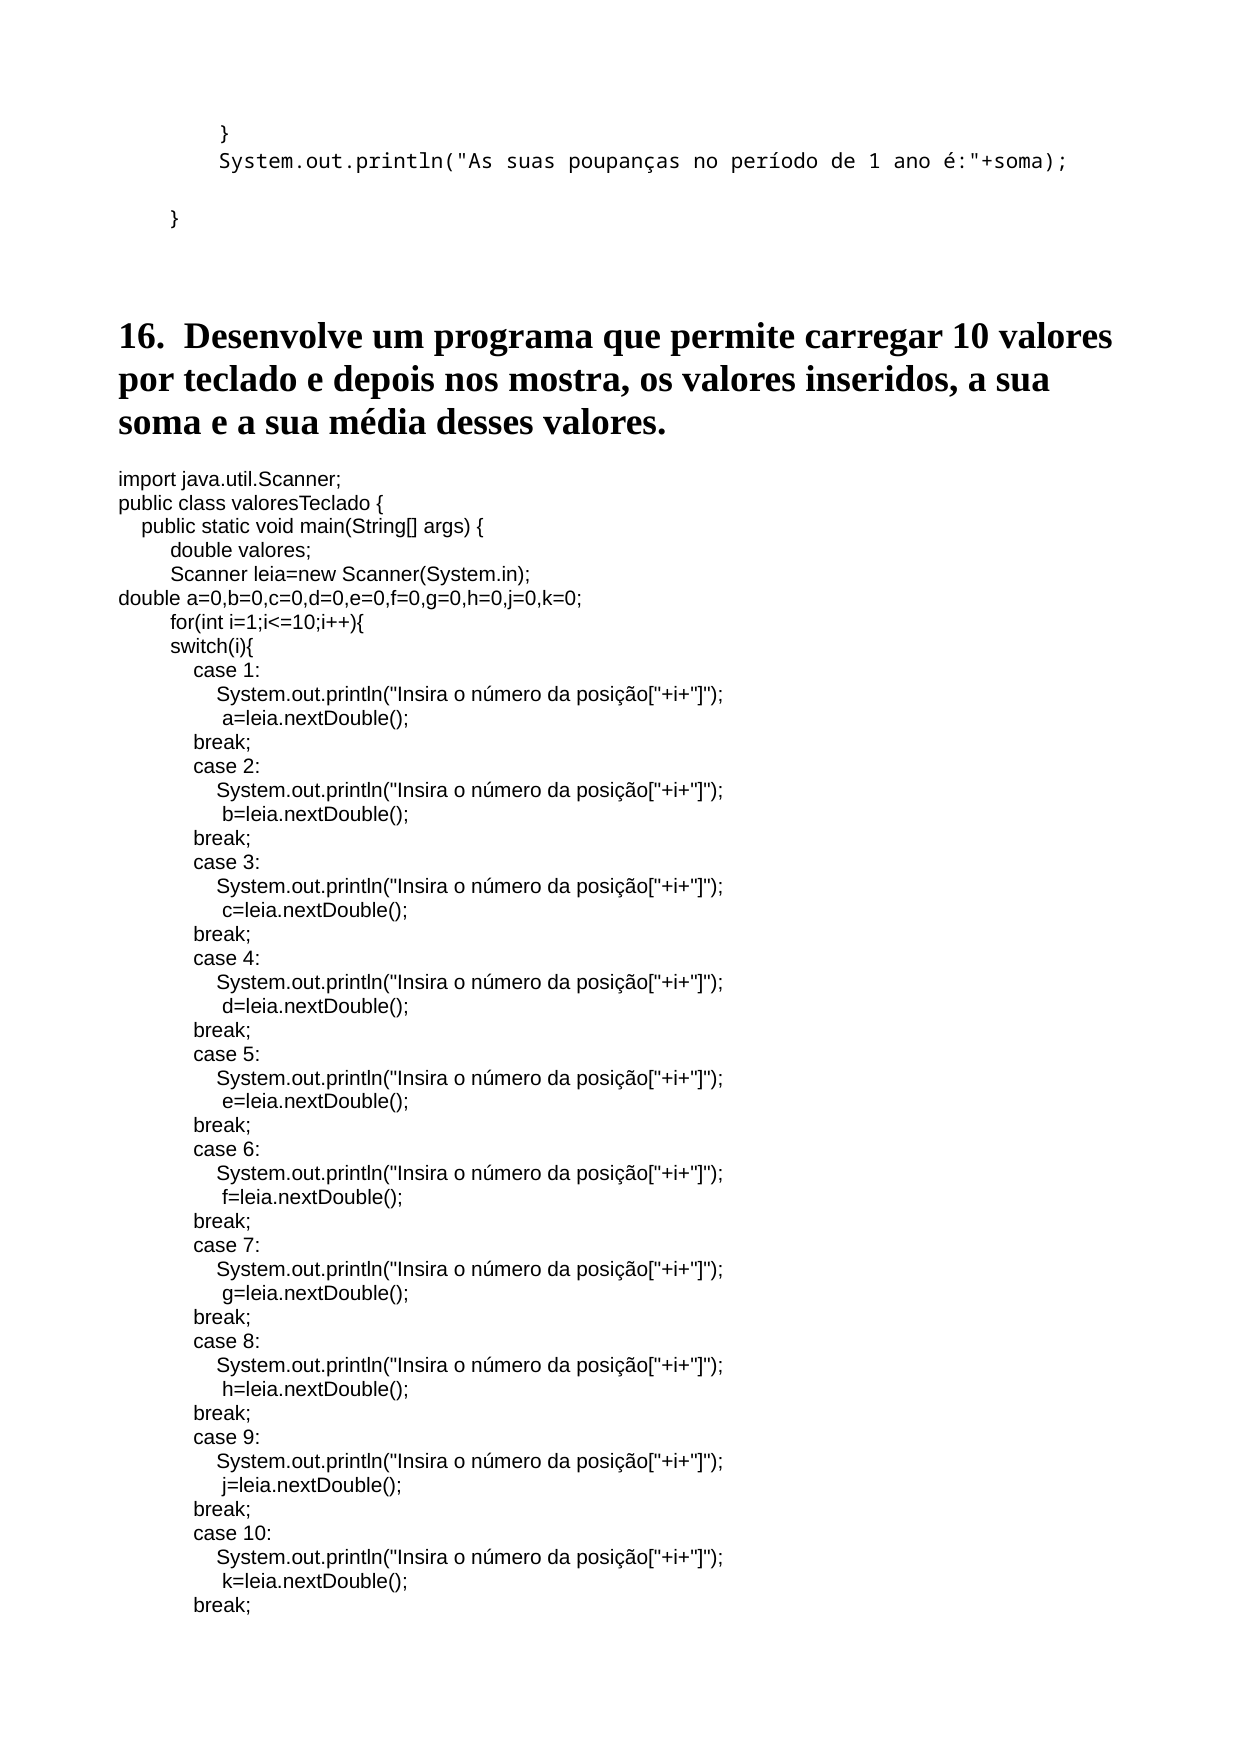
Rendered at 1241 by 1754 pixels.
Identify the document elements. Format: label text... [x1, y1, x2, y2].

text System.out.println("Insira o número da posição["+i+"]"); [118, 1161, 1122, 1185]
text break; [118, 1401, 1122, 1425]
text break; [118, 1113, 1122, 1137]
text System.out.println("Insira o número da posição["+i+"]"); [118, 1353, 1122, 1377]
text System.out.println("Insira o número da posição["+i+"]"); [118, 1544, 1122, 1568]
text case 6: [118, 1137, 1122, 1161]
text a=leia.nextDouble(); [118, 706, 1122, 730]
text case 5: [118, 1041, 1122, 1065]
text public class valoresTeclado { [118, 490, 1122, 514]
text public static void main(String[] args) { [118, 514, 1122, 538]
text h=leia.nextDouble(); [118, 1377, 1122, 1401]
text break; [118, 1017, 1122, 1041]
text double a=0,b=0,c=0,d=0,e=0,f=0,g=0,h=0,j=0,k=0; [118, 586, 1122, 610]
text case 3: [118, 850, 1122, 874]
text System.out.println("Insira o número da posição["+i+"]"); [118, 1449, 1122, 1473]
text import java.util.Scanner; [118, 466, 1122, 490]
text System.out.println("Insira o número da posição["+i+"]"); [118, 682, 1122, 706]
text } [118, 118, 1122, 147]
text case 7: [118, 1233, 1122, 1257]
text j=leia.nextDouble(); [118, 1473, 1122, 1497]
text for(int i=1;i<=10;i++){ [118, 610, 1122, 634]
text double valores; [118, 538, 1122, 562]
text System.out.println("As suas poupanças no período de 1 ano é:"+soma); [118, 147, 1122, 175]
text break; [118, 922, 1122, 946]
text e=leia.nextDouble(); [118, 1089, 1122, 1113]
text break; [118, 1305, 1122, 1329]
text d=leia.nextDouble(); [118, 993, 1122, 1017]
text case 10: [118, 1521, 1122, 1544]
text 16. Desenvolve um programa que permite carregar 10 valores por teclado e depois nos mostra, os valores inseridos, a sua soma e a sua média desses valores. [118, 313, 1122, 442]
text f=leia.nextDouble(); [118, 1185, 1122, 1209]
text b=leia.nextDouble(); [118, 802, 1122, 826]
text break; [118, 1209, 1122, 1233]
text case 8: [118, 1329, 1122, 1353]
text break; [118, 1592, 1122, 1616]
text break; [118, 826, 1122, 850]
text Scanner leia=new Scanner(System.in); [118, 562, 1122, 586]
text case 1: [118, 658, 1122, 682]
text break; [118, 730, 1122, 754]
text case 9: [118, 1425, 1122, 1449]
text switch(i){ [118, 634, 1122, 658]
text } [118, 203, 1122, 232]
text case 4: [118, 946, 1122, 969]
text c=leia.nextDouble(); [118, 898, 1122, 922]
text System.out.println("Insira o número da posição["+i+"]"); [118, 778, 1122, 802]
text g=leia.nextDouble(); [118, 1281, 1122, 1305]
text k=leia.nextDouble(); [118, 1568, 1122, 1592]
text break; [118, 1497, 1122, 1521]
text System.out.println("Insira o número da posição["+i+"]"); [118, 1065, 1122, 1089]
text System.out.println("Insira o número da posição["+i+"]"); [118, 1257, 1122, 1281]
text System.out.println("Insira o número da posição["+i+"]"); [118, 874, 1122, 898]
text case 2: [118, 754, 1122, 778]
text System.out.println("Insira o número da posição["+i+"]"); [118, 969, 1122, 993]
